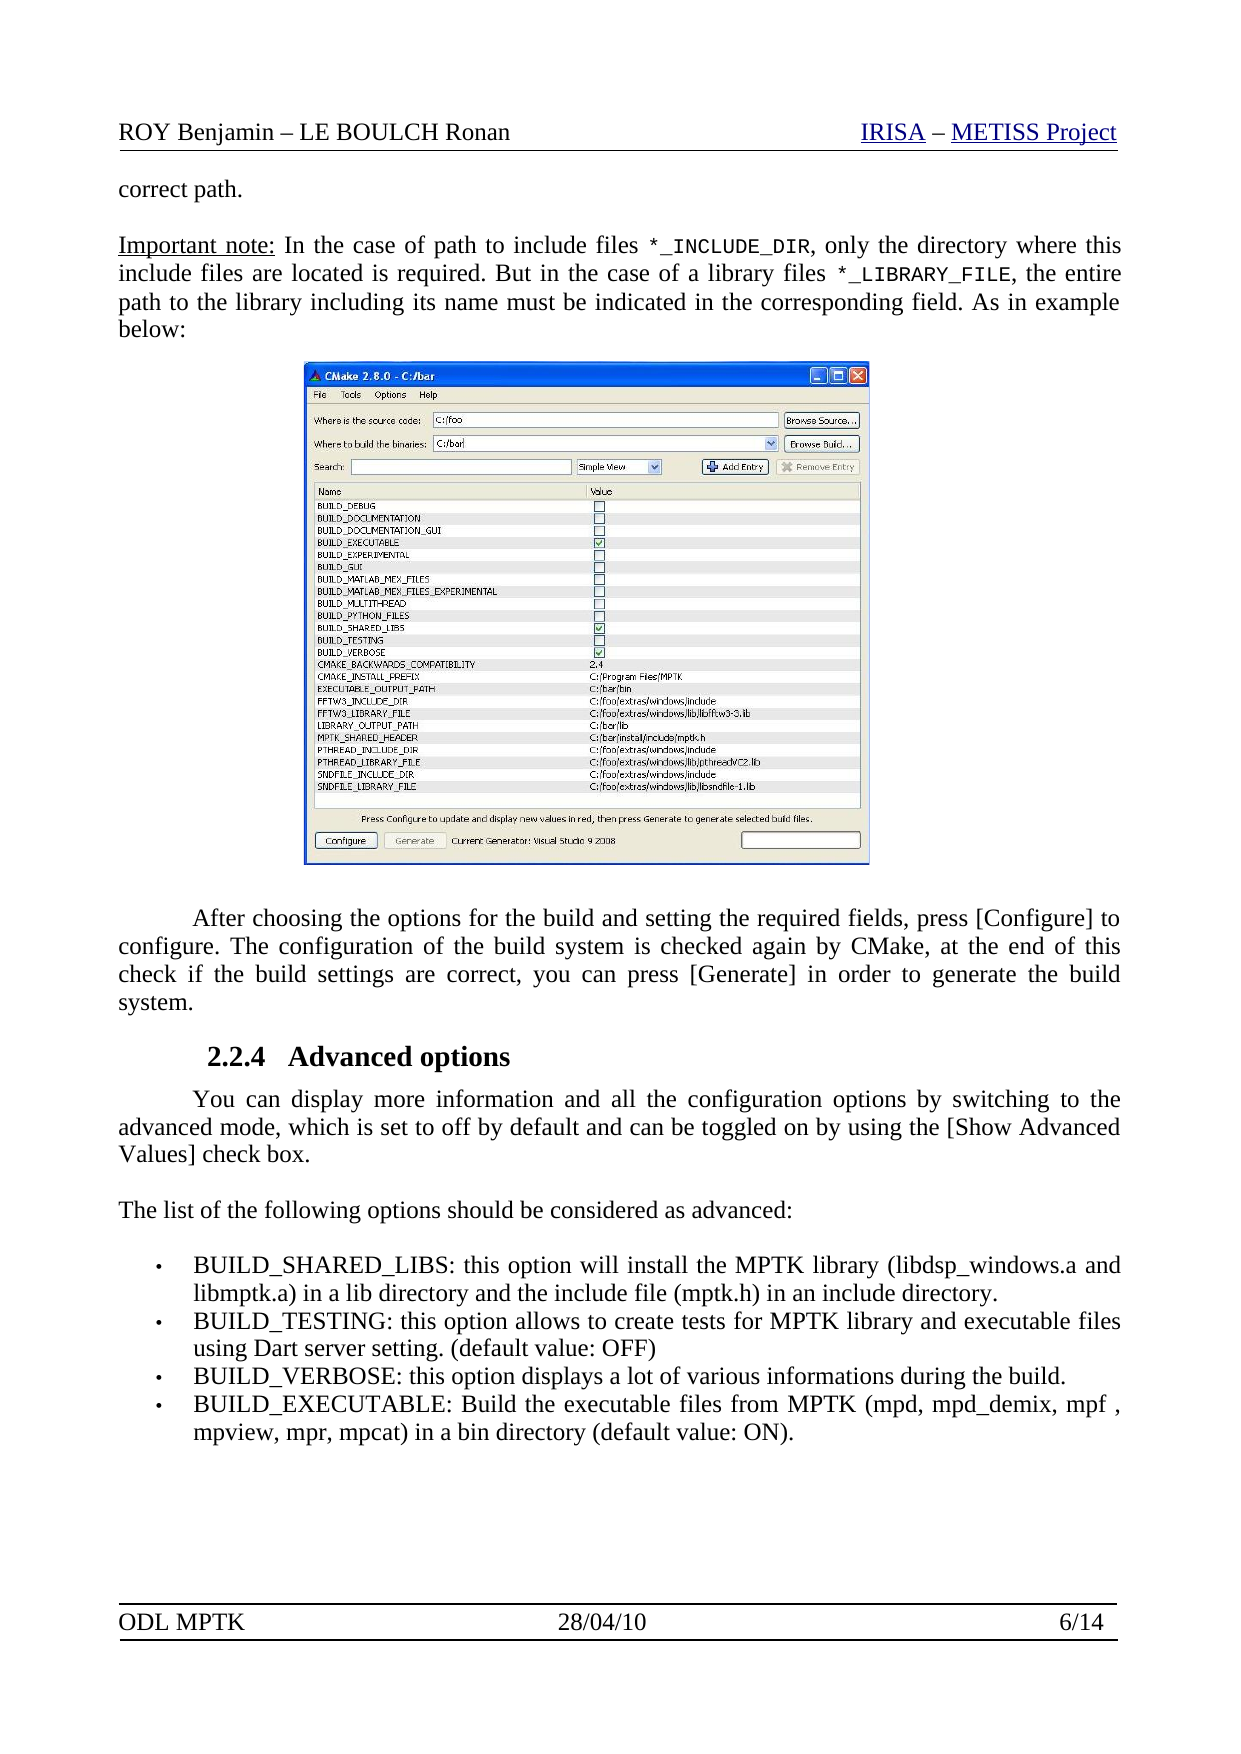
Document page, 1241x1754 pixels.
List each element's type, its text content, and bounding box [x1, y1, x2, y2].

text Important note: In the case of path to include files *_INCLUDE_DIR, only the directory where this include files are located is required. But in the case of a library files *_LIBRARY_FILE, the entire path to the library including its name must be indicated in the corresponding field. As in example below: [118, 231, 1122, 343]
list BUILD_VERBOSE: this option displays a lot of various informations during the build. [156, 1362, 1122, 1390]
list BUILD_SHARED_LIBS: this option will install the MPTK library (libdsp_windows.a and libmptk.a) in a lib directory and the include file (mptk.h) in an include directory. [156, 1251, 1122, 1307]
text The list of the following options should be considered as advanced: [118, 1196, 1122, 1224]
text You can display more information and all the configuration options by switching to the advanced mode, which is set to off by default and can be toggled on by using the [Show Advanced Values] check box. [118, 1085, 1122, 1168]
list BUILD_TESTING: this option allows to create tests for MPTK library and executable files using Dart server setting. (default value: OFF) [156, 1307, 1122, 1362]
text correct path. [118, 175, 1122, 203]
text After choosing the options for the build and setting the required fields, press [Configure] to configure. The configuration of the build system is checked again by CMake, at the end of this check if the build settings are correct, you can press [Generate] in order to generate the build system. [118, 904, 1122, 1015]
subtitle Advanced options [118, 1040, 1122, 1073]
picture [303, 361, 870, 865]
list BUILD_EXECUTABLE: Build the executable files from MPTK (mpd, mpd_demix, mpf , mpview, mpr, mpcat) in a bin directory (default value: ON). [156, 1390, 1122, 1445]
